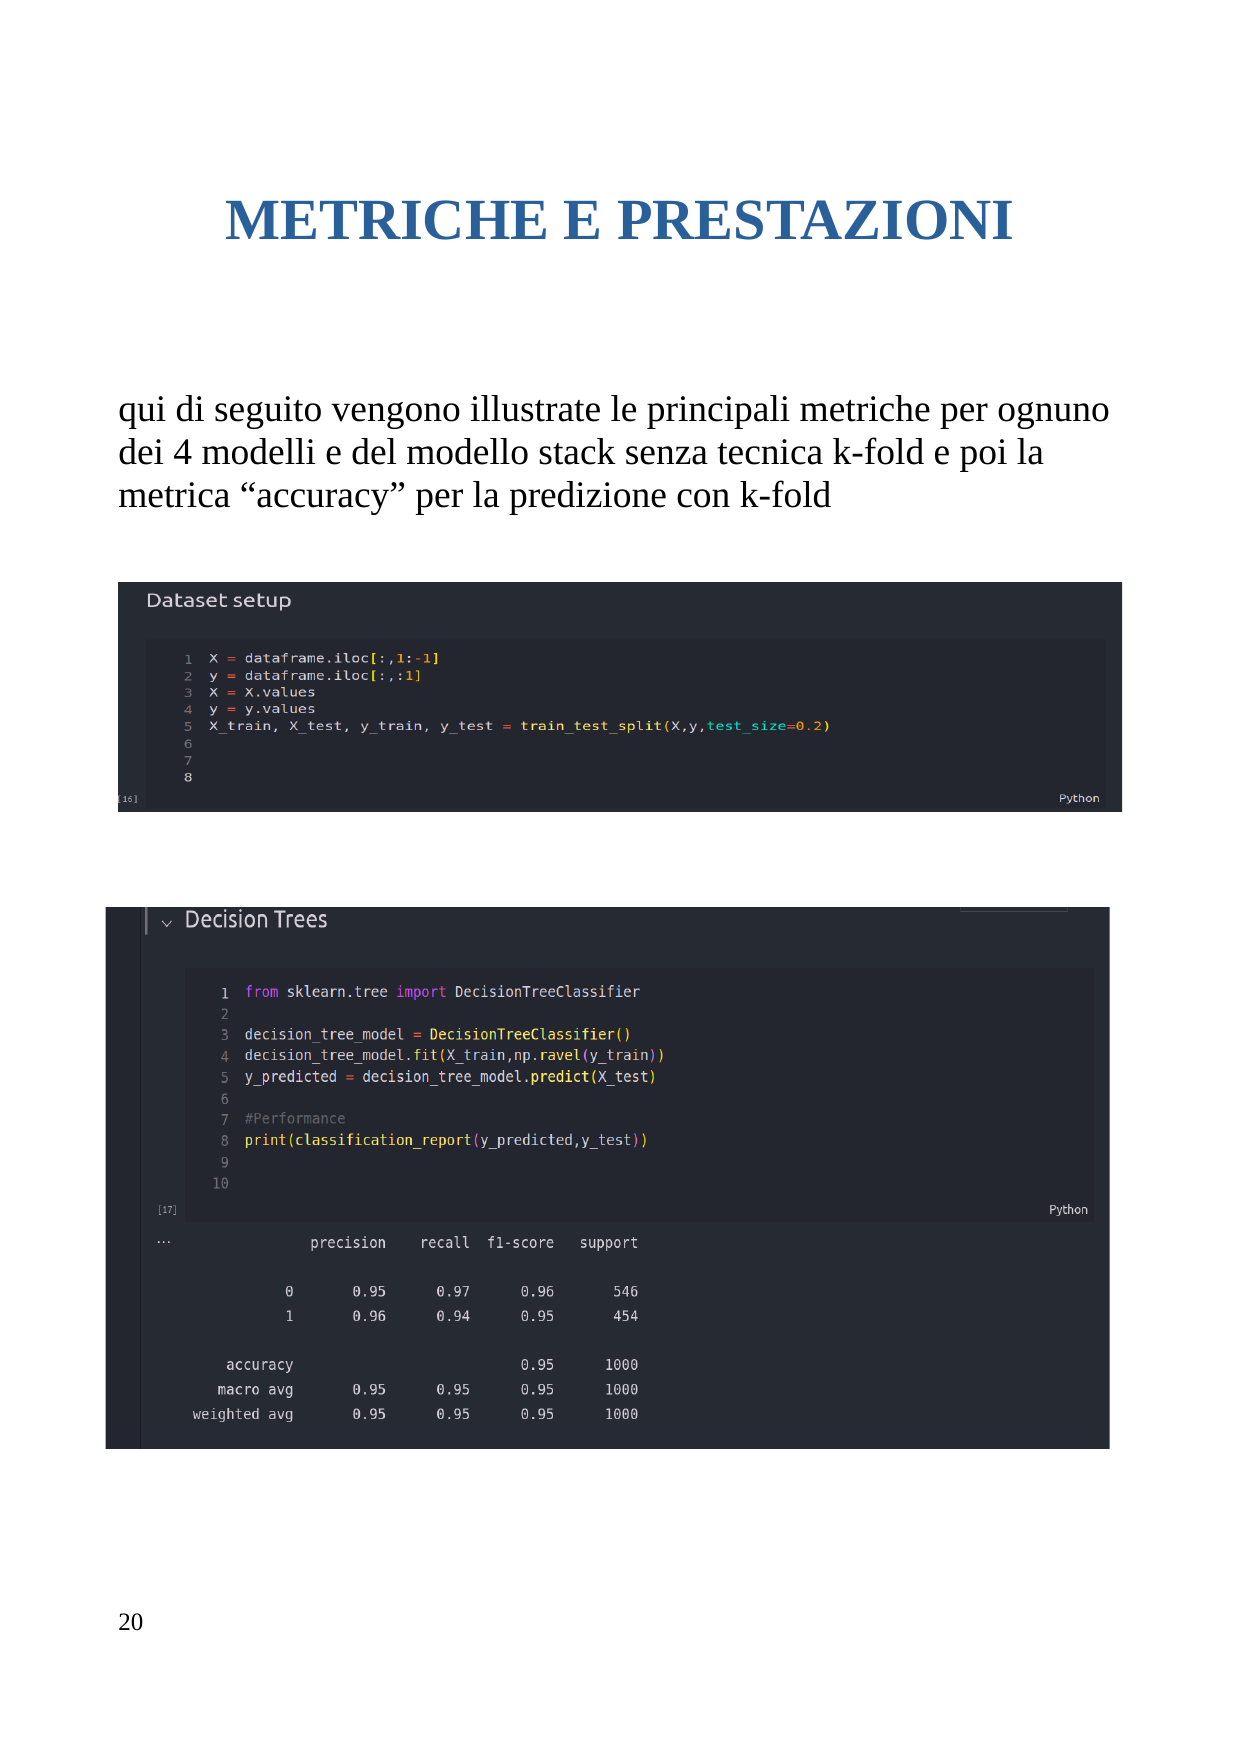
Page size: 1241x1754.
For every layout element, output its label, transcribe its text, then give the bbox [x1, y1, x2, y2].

text qui di seguito vengono illustrate le principali metriche per ognuno dei 4 modelli e del modello stack senza tecnica k-fold e poi la metrica “accuracy” per la predizione con k-fold [118, 386, 1122, 516]
picture [105, 907, 1110, 1449]
picture [118, 582, 1123, 812]
text METRICHE E PRESTAZIONI [118, 185, 1122, 252]
